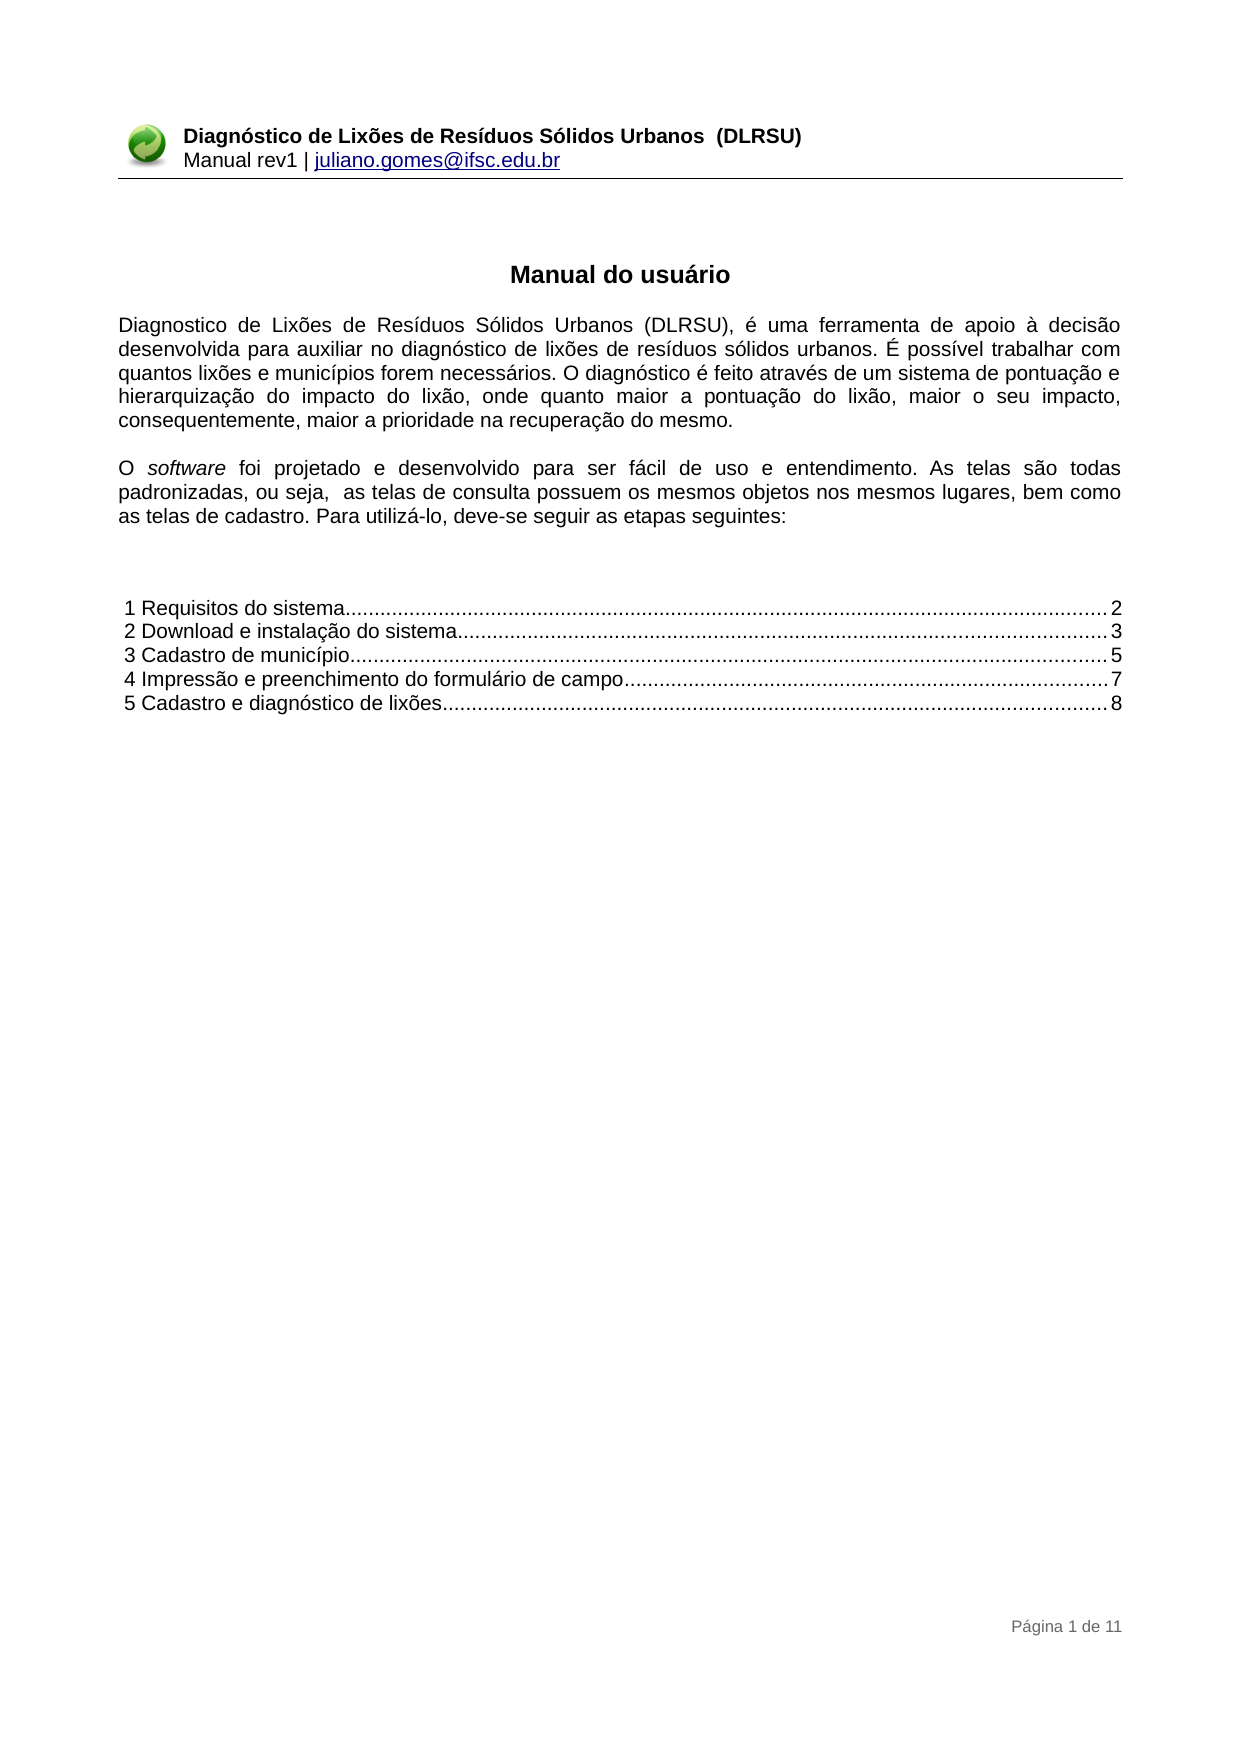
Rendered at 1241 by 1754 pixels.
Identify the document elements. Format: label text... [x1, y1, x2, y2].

text 5 Cadastro e diagnóstico de lixões 8 [118, 691, 1122, 715]
text 2 Download e instalação do sistema 3 [118, 619, 1122, 643]
text 3 Cadastro de município 5 [118, 643, 1122, 667]
text 4 Impressão e preenchimento do formulário de campo 7 [118, 667, 1122, 691]
text 1 Requisitos do sistema 2 [118, 595, 1122, 619]
picture [122, 122, 170, 170]
text O software foi projetado e desenvolvido para ser fácil de uso e entendimento. As telas são todas padronizadas, ou seja, as telas de consulta possuem os mesmos objetos nos mesmos lugares, bem como as telas de cadastro. Para utilizá-lo, deve-se seguir as etapas seguintes: [118, 456, 1122, 528]
text Manual do usuário [118, 260, 1122, 288]
text Diagnostico de Lixões de Resíduos Sólidos Urbanos (DLRSU), é uma ferramenta de apoio à decisão desenvolvida para auxiliar no diagnóstico de lixões de resíduos sólidos urbanos. É possível trabalhar com quantos lixões e municípios forem necessários. O diagnóstico é feito através de um sistema de pontuação e hierarquização do impacto do lixão, onde quanto maior a pontuação do lixão, maior o seu impacto, consequentemente, maior a prioridade na recuperação do mesmo. [118, 312, 1122, 432]
